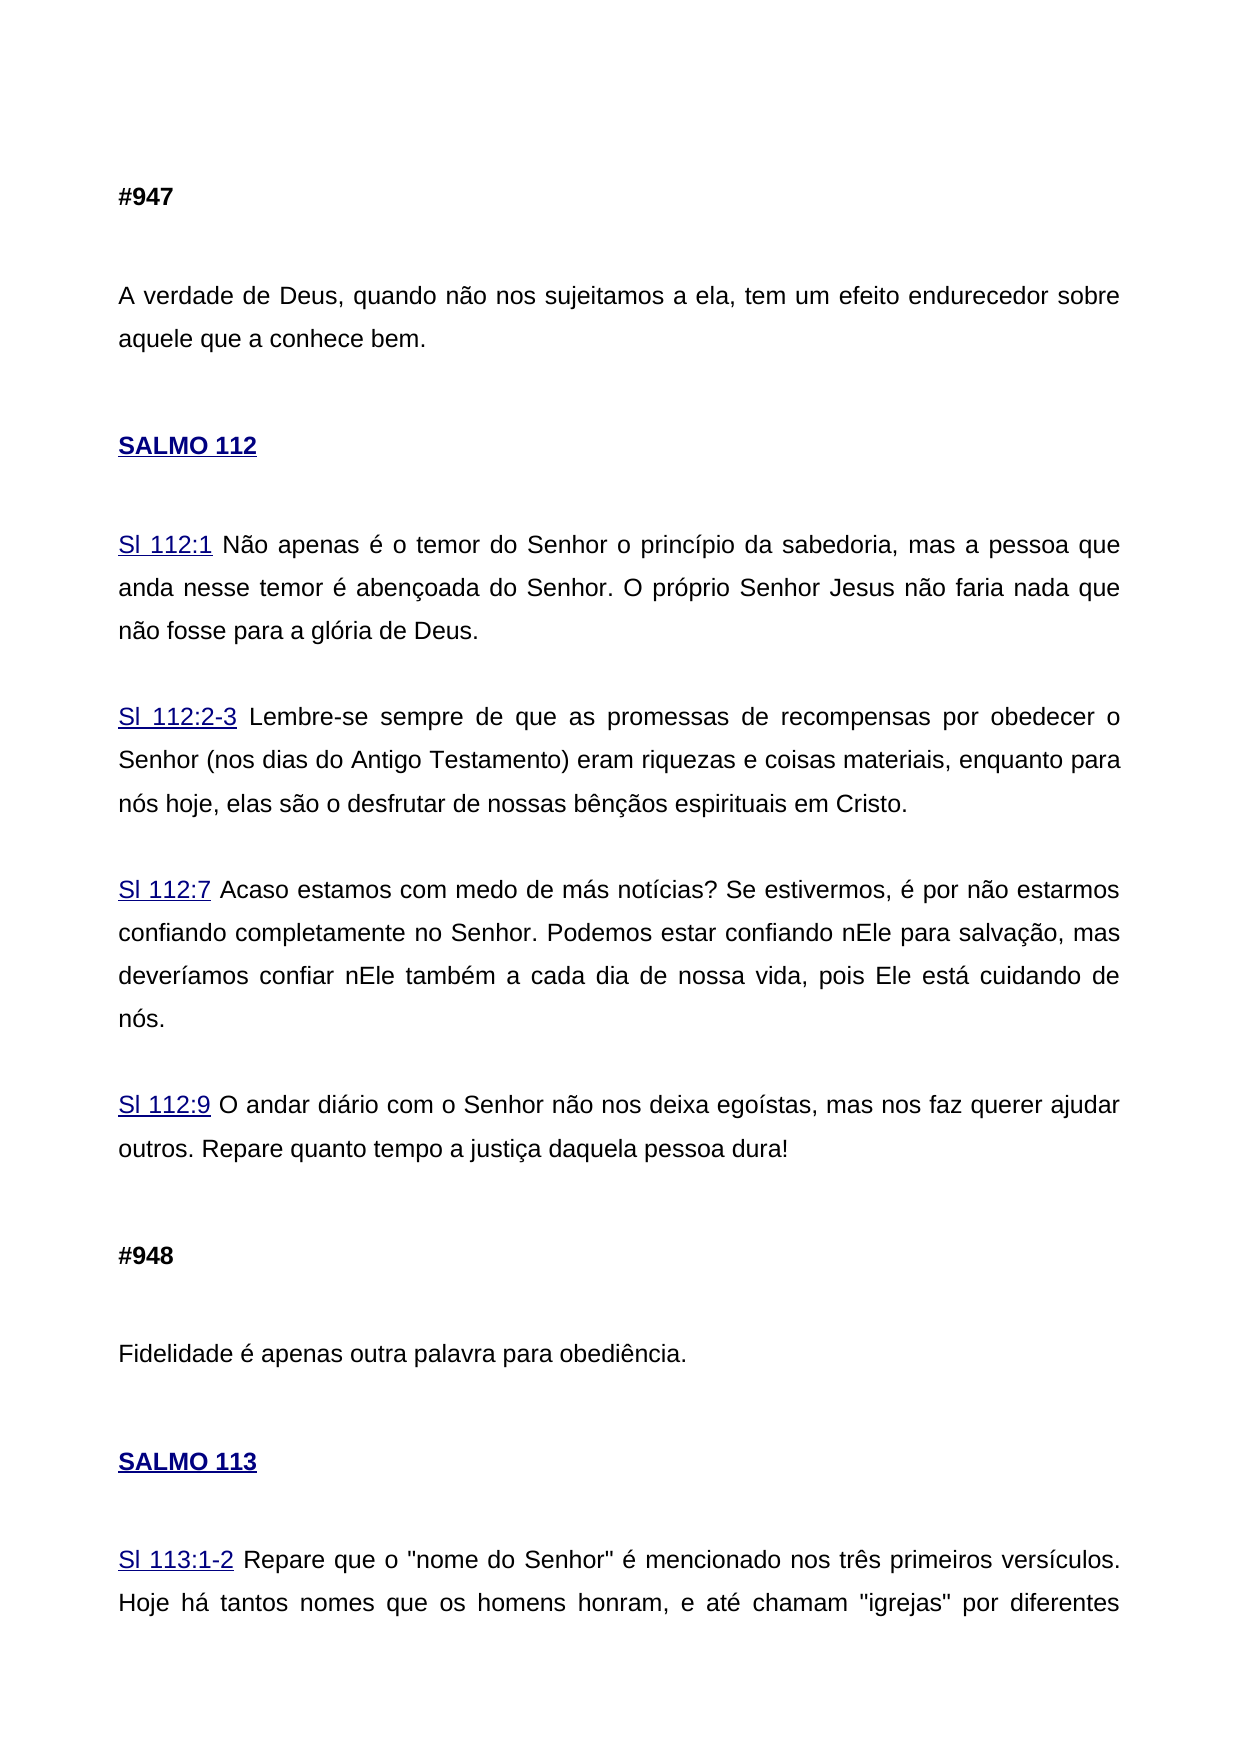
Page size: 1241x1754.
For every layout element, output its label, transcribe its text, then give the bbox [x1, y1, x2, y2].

text Sl 112:2-3 Lembre-se sempre de que as promessas de recompensas por obedecer o Senhor (nos dias do Antigo Testamento) eram riquezas e coisas materiais, enquanto para nós hoje, elas são o desfrutar de nossas bênçãos espirituais em Cristo. [118, 702, 1122, 817]
text Sl 112:7 Acaso estamos com medo de más notícias? Se estivermos, é por não estarmos confiando completamente no Senhor. Podemos estar confiando nEle para salvação, mas deveríamos confiar nEle também a cada dia de nossa vida, pois Ele está cuidando de nós. [118, 875, 1122, 1033]
text Fidelidade é apenas outra palavra para obediência. [118, 1339, 1122, 1368]
text Sl 113:1-2 Repare que o "nome do Senhor" é mencionado nos três primeiros versículos. Hoje há tantos nomes que os homens honram, e até chamam "igrejas" por diferentes [118, 1545, 1122, 1617]
subtitle #948 [118, 1241, 1122, 1269]
text A verdade de Deus, quando não nos sujeitamos a ela, tem um efeito endurecedor sobre aquele que a conhece bem. [118, 281, 1122, 353]
text Sl 112:1 Não apenas é o temor do Senhor o princípio da sabedoria, mas a pessoa que anda nesse temor é abençoada do Senhor. O próprio Senhor Jesus não faria nada que não fosse para a glória de Deus. [118, 530, 1122, 645]
text Sl 112:9 O andar diário com o Senhor não nos deixa egoístas, mas nos faz querer ajudar outros. Repare quanto tempo a justiça daquela pessoa dura! [118, 1090, 1122, 1162]
subtitle SALMO 113 [118, 1446, 1122, 1475]
subtitle SALMO 112 [118, 431, 1122, 460]
subtitle #947 [118, 182, 1122, 211]
